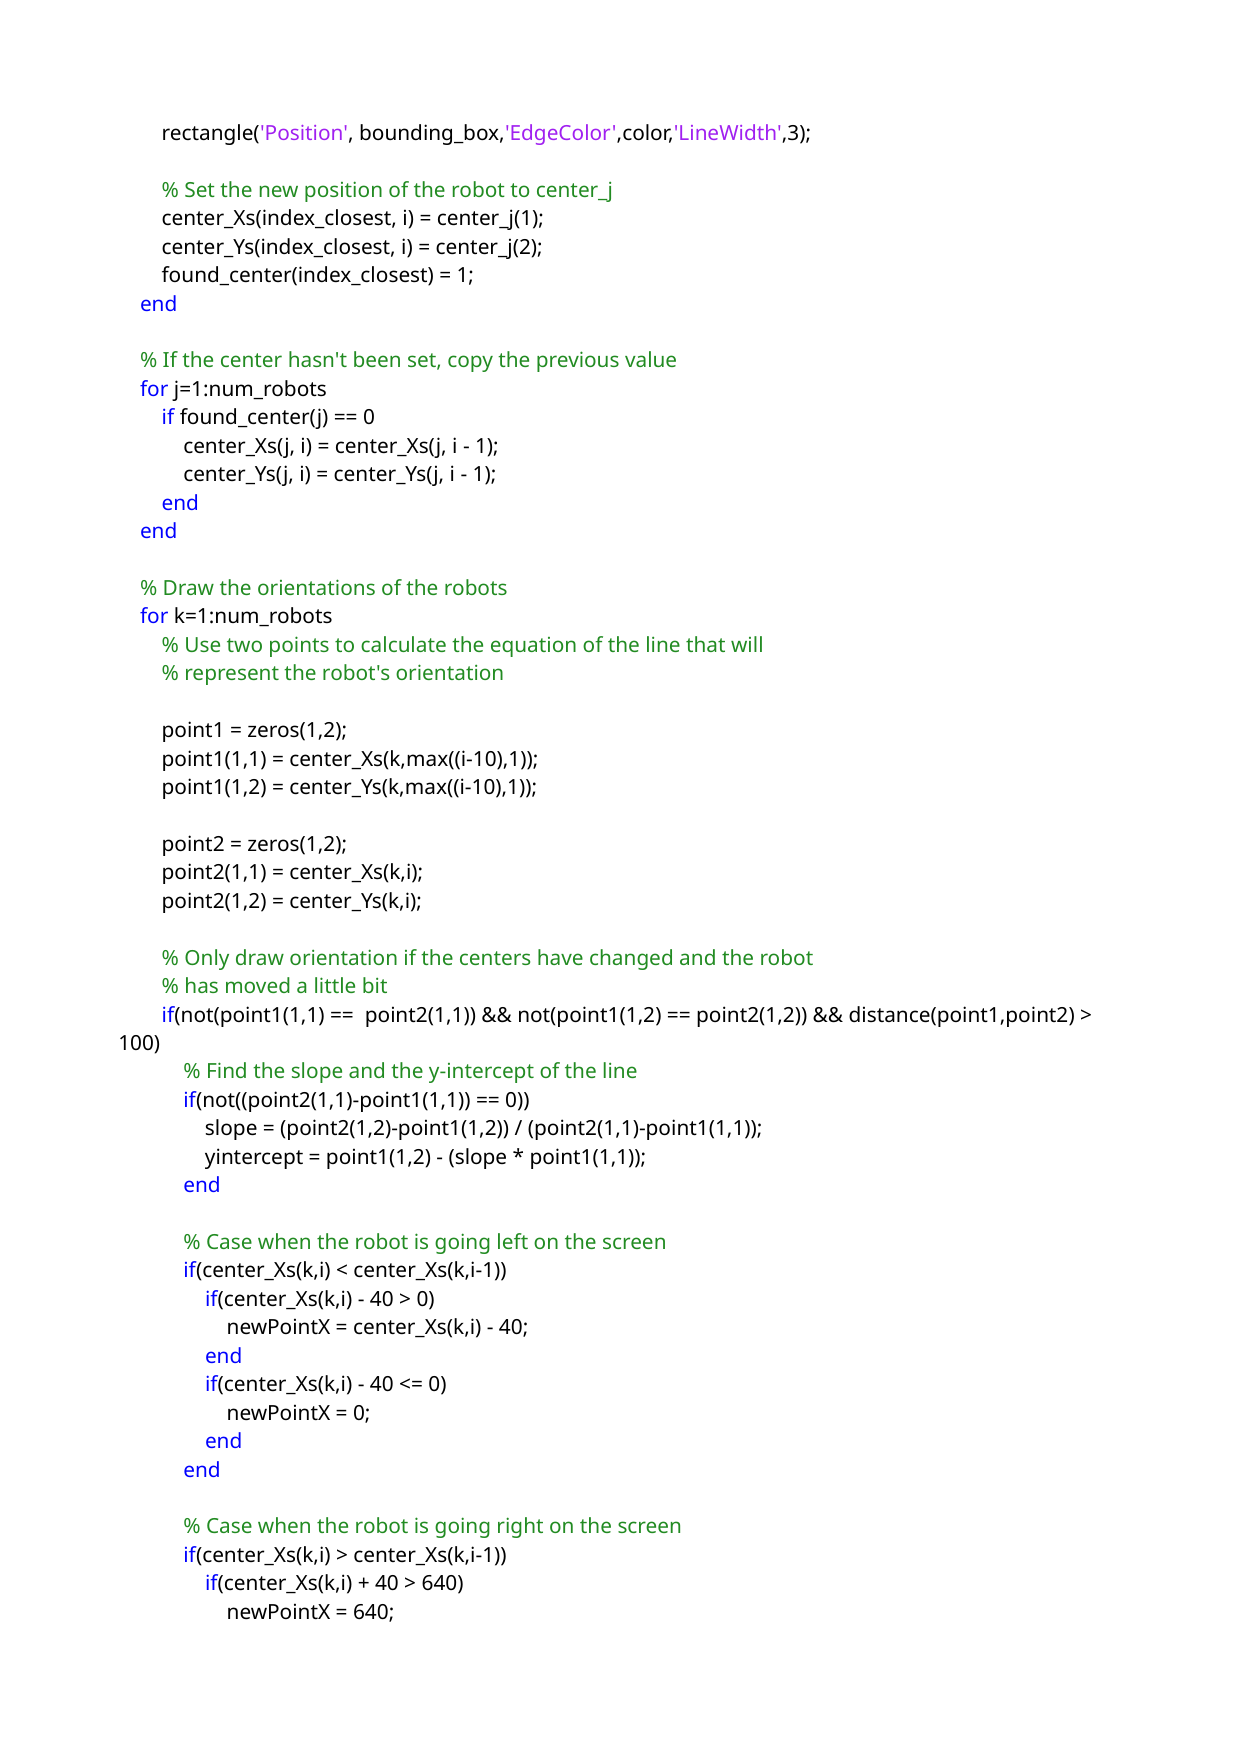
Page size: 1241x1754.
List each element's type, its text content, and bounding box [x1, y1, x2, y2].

text point1(1,1) = center_Xs(k,max((i-10),1)); [118, 744, 1122, 772]
text if(center_Xs(k,i) < center_Xs(k,i-1)) [118, 1256, 1122, 1284]
text newPointX = center_Xs(k,i) - 40; [118, 1312, 1122, 1341]
text for k=1:num_robots [118, 602, 1122, 630]
text % Draw the orientations of the robots [118, 573, 1122, 602]
text point1(1,2) = center_Ys(k,max((i-10),1)); [118, 772, 1122, 801]
text end [118, 1341, 1122, 1369]
text if(center_Xs(k,i) - 40 <= 0) [118, 1369, 1122, 1398]
text end [118, 1455, 1122, 1483]
text % Find the slope and the y-intercept of the line [118, 1057, 1122, 1085]
text rectangle('Position', bounding_box,'EdgeColor',color,'LineWidth',3); [118, 118, 1122, 147]
text % Set the new position of the robot to center_j [118, 175, 1122, 203]
text if(not((point2(1,1)-point1(1,1)) == 0)) [118, 1085, 1122, 1113]
text found_center(index_closest) = 1; [118, 260, 1122, 289]
text if found_center(j) == 0 [118, 402, 1122, 431]
text % represent the robot's orientation [118, 658, 1122, 687]
text point1 = zeros(1,2); [118, 715, 1122, 744]
text % If the center hasn't been set, copy the previous value [118, 346, 1122, 374]
text if(not(point1(1,1) == point2(1,1)) && not(point1(1,2) == point2(1,2)) && distance(point1,point2) > 100) [118, 1000, 1122, 1057]
text % Case when the robot is going right on the screen [118, 1512, 1122, 1540]
text end [118, 516, 1122, 545]
text % has moved a little bit [118, 971, 1122, 1000]
text point2(1,1) = center_Xs(k,i); [118, 857, 1122, 886]
text % Case when the robot is going left on the screen [118, 1227, 1122, 1256]
text % Use two points to calculate the equation of the line that will [118, 630, 1122, 658]
text slope = (point2(1,2)-point1(1,2)) / (point2(1,1)-point1(1,1)); [118, 1113, 1122, 1142]
text end [118, 1170, 1122, 1199]
text newPointX = 640; [118, 1597, 1122, 1625]
text for j=1:num_robots [118, 374, 1122, 402]
text center_Ys(j, i) = center_Ys(j, i - 1); [118, 459, 1122, 488]
text yintercept = point1(1,2) - (slope * point1(1,1)); [118, 1142, 1122, 1170]
text end [118, 1426, 1122, 1455]
text % Only draw orientation if the centers have changed and the robot [118, 943, 1122, 971]
text if(center_Xs(k,i) > center_Xs(k,i-1)) [118, 1540, 1122, 1568]
text point2(1,2) = center_Ys(k,i); [118, 886, 1122, 914]
text center_Xs(index_closest, i) = center_j(1); [118, 203, 1122, 232]
text if(center_Xs(k,i) - 40 > 0) [118, 1284, 1122, 1312]
text if(center_Xs(k,i) + 40 > 640) [118, 1568, 1122, 1597]
text end [118, 289, 1122, 317]
text newPointX = 0; [118, 1398, 1122, 1426]
text point2 = zeros(1,2); [118, 829, 1122, 857]
text center_Ys(index_closest, i) = center_j(2); [118, 232, 1122, 260]
text end [118, 488, 1122, 516]
text center_Xs(j, i) = center_Xs(j, i - 1); [118, 431, 1122, 459]
